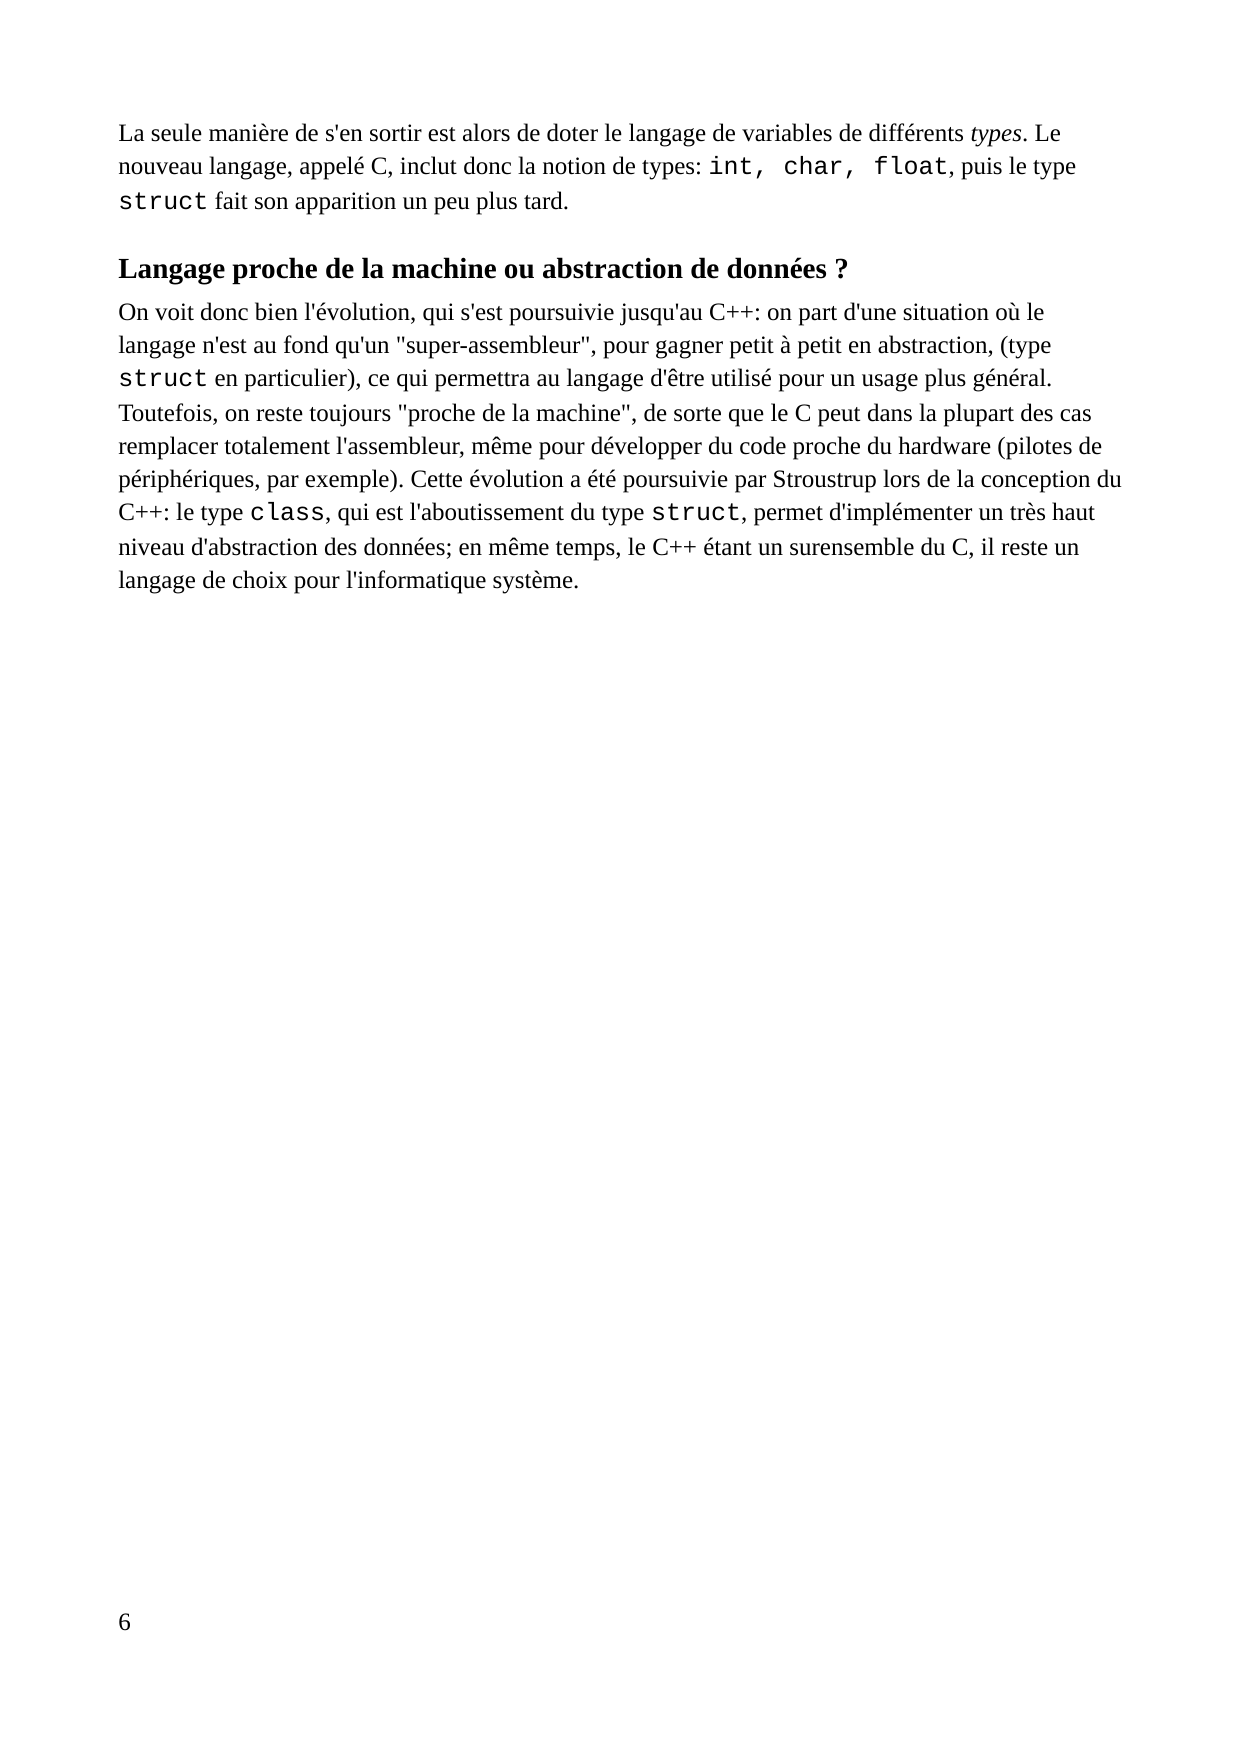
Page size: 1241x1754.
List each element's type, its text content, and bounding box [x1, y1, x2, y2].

text La seule manière de s'en sortir est alors de doter le langage de variables de différents types. Le nouveau langage, appelé C, inclut donc la notion de types: int, char, float, puis le type struct fait son apparition un peu plus tard. [118, 118, 1122, 217]
subtitle Langage proche de la machine ou abstraction de données ? [118, 251, 1122, 284]
text On voit donc bien l'évolution, qui s'est poursuivie jusqu'au C++: on part d'une situation où le langage n'est au fond qu'un "super-assembleur", pour gagner petit à petit en abstraction, (type struct en particulier), ce qui permettra au langage d'être utilisé pour un usage plus général. Toutefois, on reste toujours "proche de la machine", de sorte que le C peut dans la plupart des cas remplacer totalement l'assembleur, même pour développer du code proche du hardware (pilotes de périphériques, par exemple). Cette évolution a été poursuivie par Stroustrup lors de la conception du C++: le type class, qui est l'aboutissement du type struct, permet d'implémenter un très haut niveau d'abstraction des données; en même temps, le C++ étant un surensemble du C, il reste un langage de choix pour l'informatique système. [118, 297, 1122, 594]
